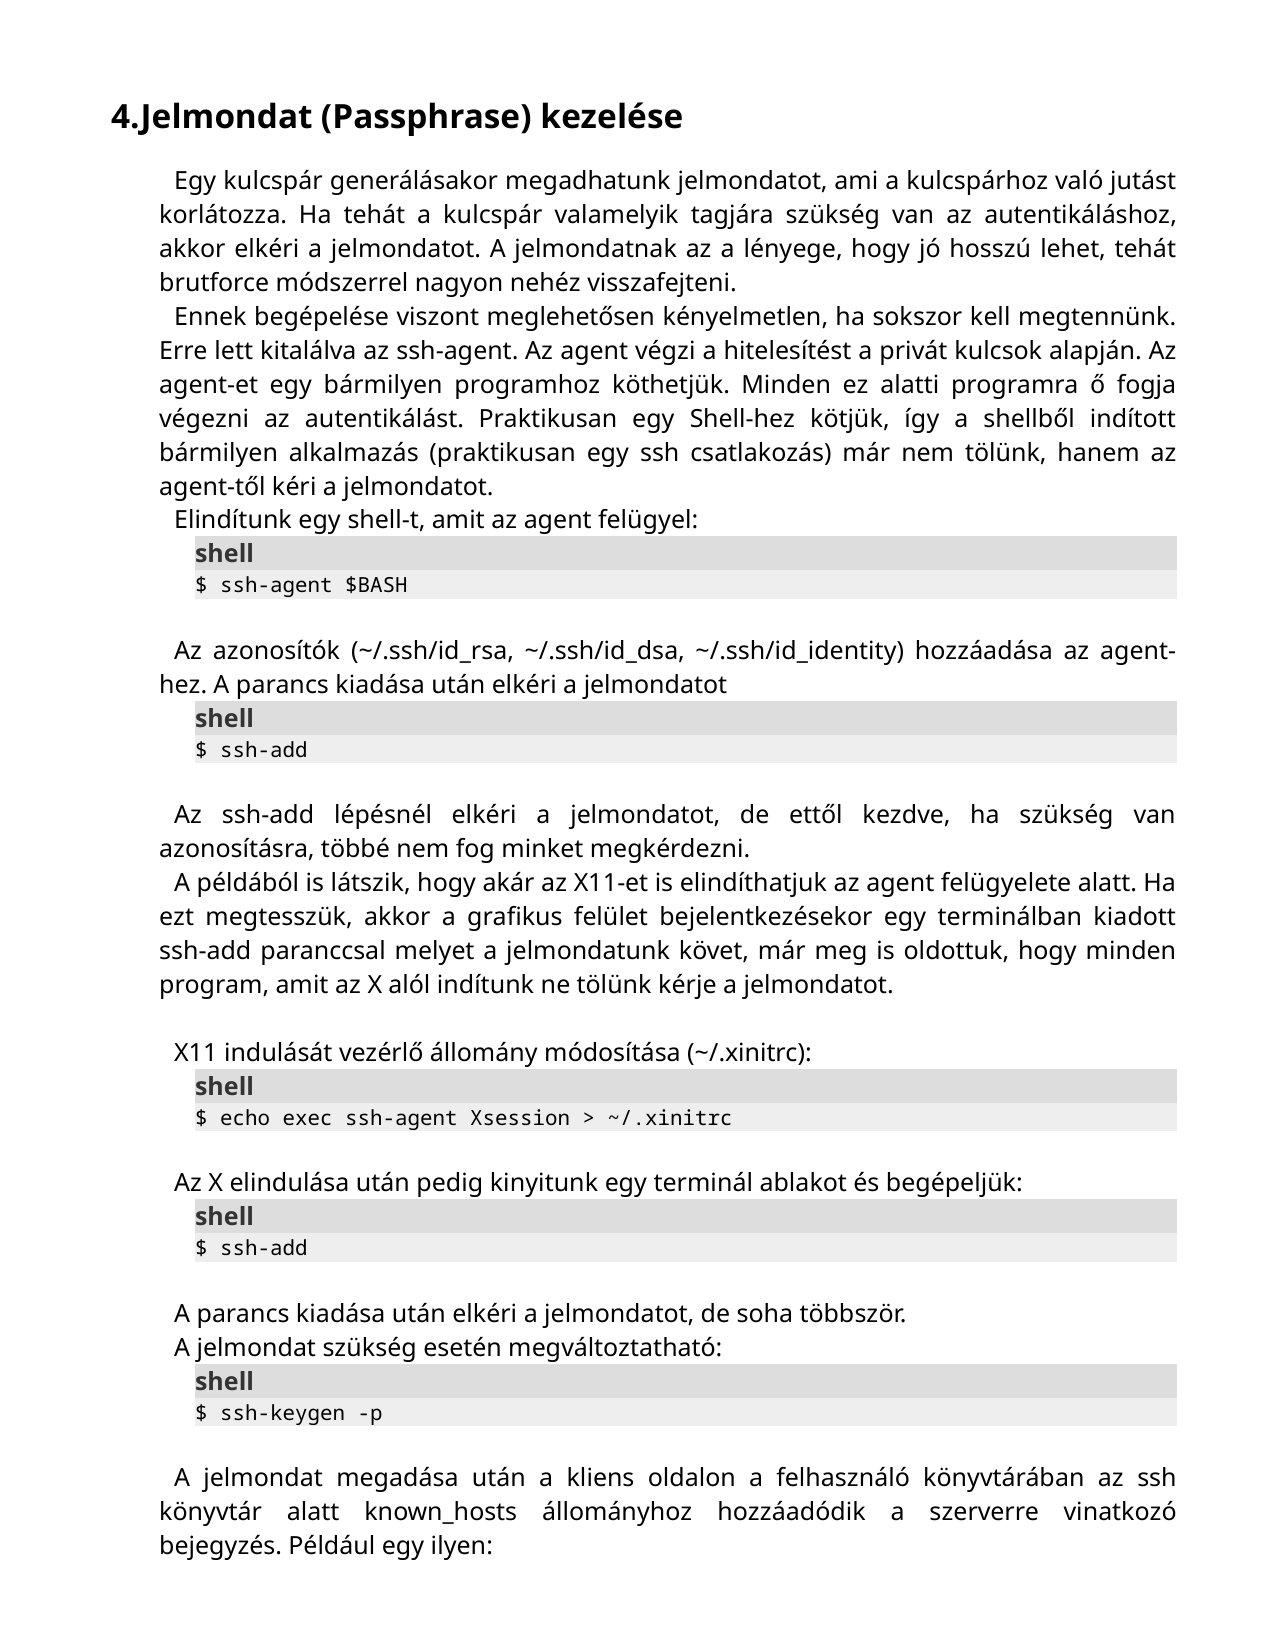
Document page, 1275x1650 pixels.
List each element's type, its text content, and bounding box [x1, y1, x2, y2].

text $ ssh-agent $BASH [195, 570, 1177, 599]
text A jelmondat szükség esetén megváltoztatható: [159, 1330, 1177, 1364]
text shell [195, 1364, 1177, 1398]
text Az azonosítók (~/.ssh/id_rsa, ~/.ssh/id_dsa, ~/.ssh/id_identity) hozzáadása az agent-hez. A parancs kiadása után elkéri a jelmondatot [159, 633, 1177, 701]
text shell [195, 701, 1177, 735]
text shell [195, 1069, 1177, 1103]
subtitle Jelmondat (Passphrase) kezelése [111, 93, 1177, 139]
text shell [195, 536, 1177, 570]
text $ ssh-keygen -p [195, 1398, 1177, 1426]
text $ ssh-add [195, 735, 1177, 763]
text A jelmondat megadása után a kliens oldalon a felhasználó könyvtárában az ssh könyvtár alatt known_hosts állományhoz hozzáadódik a szerverre vinatkozó bejegyzés. Például egy ilyen: [159, 1460, 1177, 1562]
text Elindítunk egy shell-t, amit az agent felügyel: [159, 502, 1177, 536]
text Ennek begépelése viszont meglehetősen kényelmetlen, ha sokszor kell megtennünk. Erre lett kitalálva az ssh-agent. Az agent végzi a hitelesítést a privát kulcsok alapján. Az agent-et egy bármilyen programhoz köthetjük. Minden ez alatti programra ő fogja végezni az autentikálást. Praktikusan egy Shell-hez kötjük, így a shellből indított bármilyen alkalmazás (praktikusan egy ssh csatlakozás) már nem tölünk, hanem az agent-től kéri a jelmondatot. [159, 299, 1177, 502]
text $ echo exec ssh-agent Xsession > ~/.xinitrc [195, 1103, 1177, 1131]
text shell [195, 1199, 1177, 1233]
text A példából is látszik, hogy akár az X11-et is elindíthatjuk az agent felügyelete alatt. Ha ezt megtesszük, akkor a grafikus felület bejelentkezésekor egy terminálban kiadott ssh-add paranccsal melyet a jelmondatunk követ, már meg is oldottuk, hogy minden program, amit az X alól indítunk ne tölünk kérje a jelmondatot. [159, 865, 1177, 1001]
text X11 indulását vezérlő állomány módosítása (~/.xinitrc): [159, 1035, 1177, 1069]
text A parancs kiadása után elkéri a jelmondatot, de soha többször. [159, 1296, 1177, 1330]
text $ ssh-add [195, 1233, 1177, 1262]
text Az ssh-add lépésnél elkéri a jelmondatot, de ettől kezdve, ha szükség van azonosításra, többé nem fog minket megkérdezni. [159, 797, 1177, 865]
text Az X elindulása után pedig kinyitunk egy terminál ablakot és begépeljük: [159, 1165, 1177, 1199]
text Egy kulcspár generálásakor megadhatunk jelmondatot, ami a kulcspárhoz való jutást korlátozza. Ha tehát a kulcspár valamelyik tagjára szükség van az autentikáláshoz, akkor elkéri a jelmondatot. A jelmondatnak az a lényege, hogy jó hosszú lehet, tehát brutforce módszerrel nagyon nehéz visszafejteni. [159, 163, 1177, 299]
